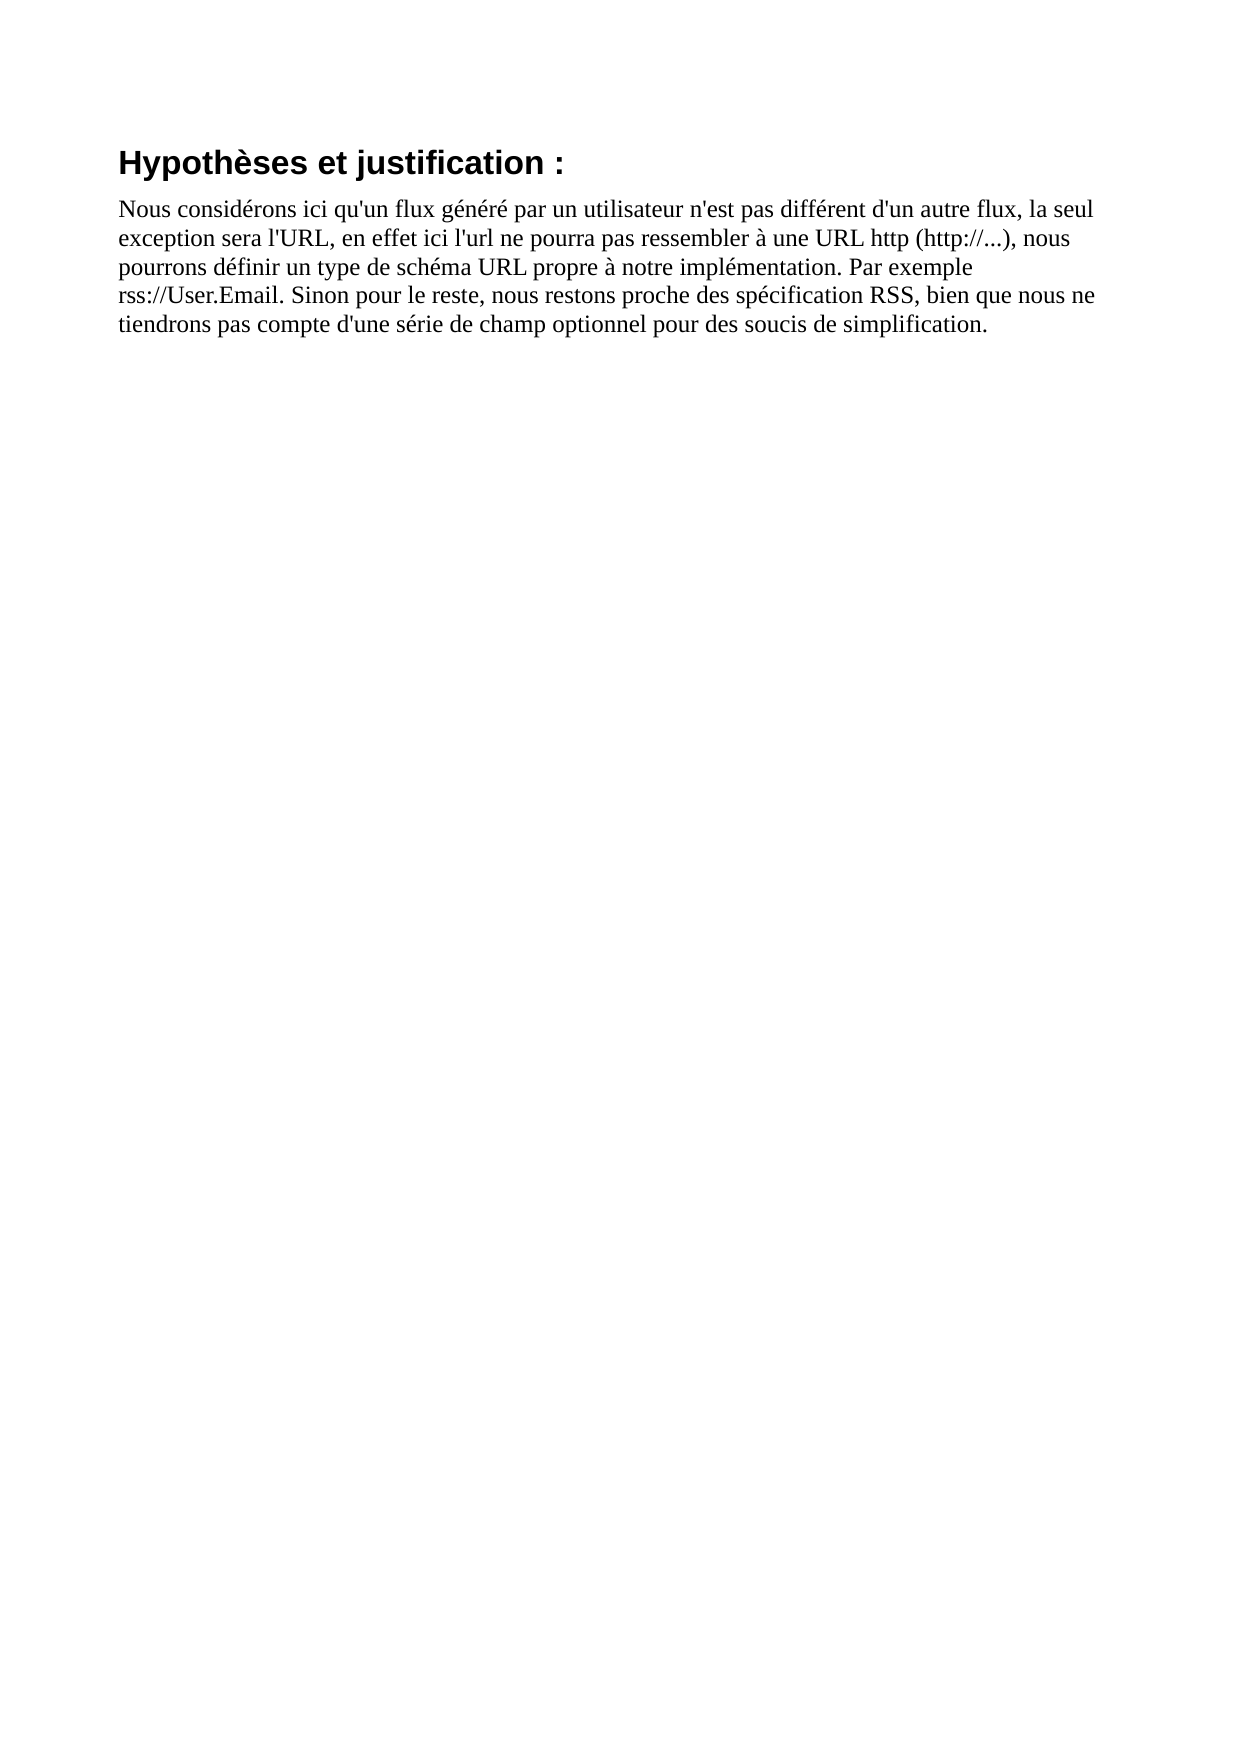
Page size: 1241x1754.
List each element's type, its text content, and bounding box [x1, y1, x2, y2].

text Nous considérons ici qu'un flux généré par un utilisateur n'est pas différent d'un autre flux, la seul exception sera l'URL, en effet ici l'url ne pourra pas ressembler à une URL http (http://...), nous pourrons définir un type de schéma URL propre à notre implémentation. Par exemple rss://User.Email. Sinon pour le reste, nous restons proche des spécification RSS, bien que nous ne tiendrons pas compte d'une série de champ optionnel pour des soucis de simplification. [118, 194, 1122, 338]
subtitle Hypothèses et justification : [118, 143, 1122, 182]
